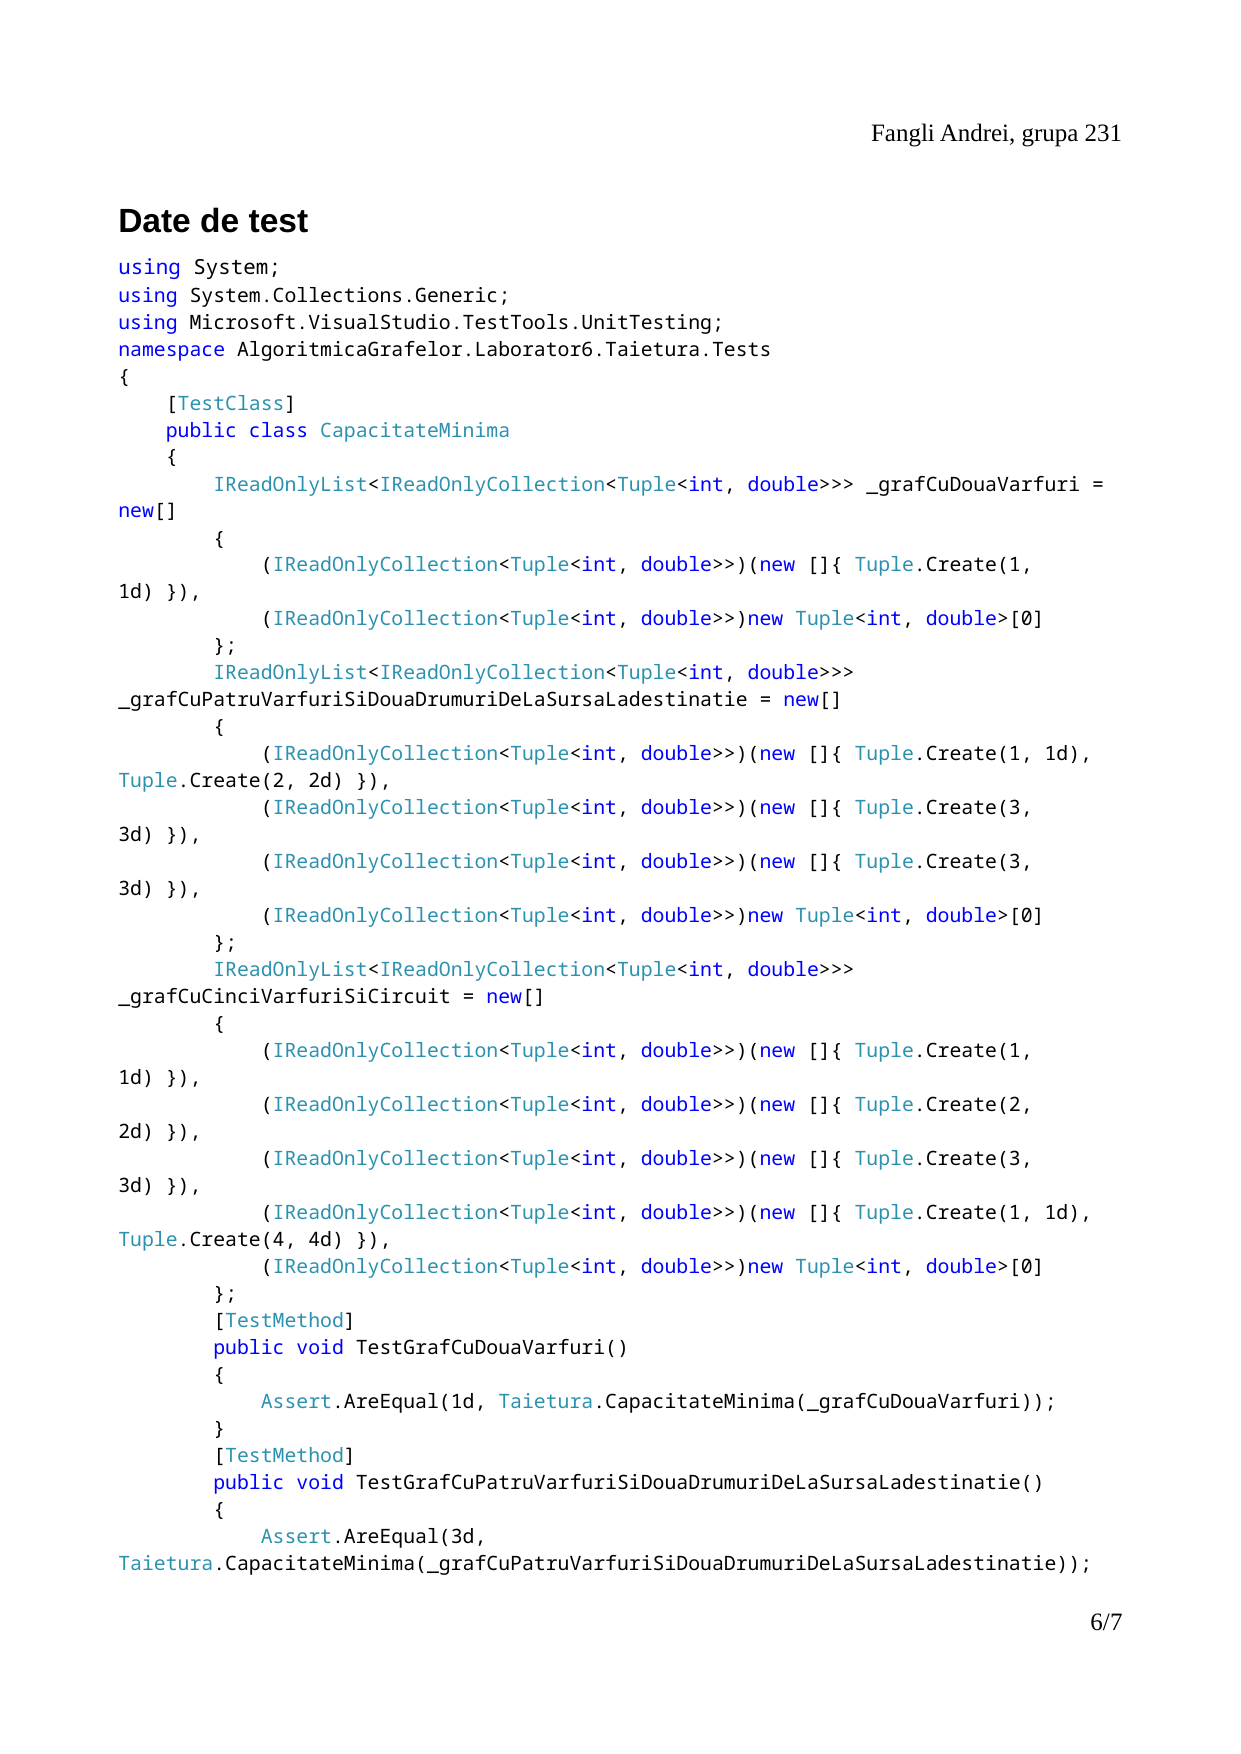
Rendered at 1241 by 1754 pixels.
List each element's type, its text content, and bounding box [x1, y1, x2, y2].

text Assert.AreEqual(3d, Taietura.CapacitateMinima(_grafCuPatruVarfuriSiDouaDrumuriDeLaSursaLadestinatie)); [118, 1522, 1122, 1576]
text (IReadOnlyCollection<Tuple<int, double>>)(new []{ Tuple.Create(3, 3d) }), [118, 847, 1122, 901]
text public class CapacitateMinima [118, 416, 1122, 443]
text (IReadOnlyCollection<Tuple<int, double>>)(new []{ Tuple.Create(3, 3d) }), [118, 793, 1122, 847]
text } [118, 1414, 1122, 1441]
subtitle Date de test [118, 201, 1122, 240]
text (IReadOnlyCollection<Tuple<int, double>>)(new []{ Tuple.Create(1, 1d) }), [118, 551, 1122, 605]
text namespace AlgoritmicaGrafelor.Laborator6.Taietura.Tests [118, 335, 1122, 362]
text (IReadOnlyCollection<Tuple<int, double>>)(new []{ Tuple.Create(3, 3d) }), [118, 1144, 1122, 1198]
text IReadOnlyList<IReadOnlyCollection<Tuple<int, double>>> _grafCuPatruVarfuriSiDouaDrumuriDeLaSursaLadestinatie = new[] [118, 659, 1122, 713]
text { [118, 1009, 1122, 1036]
text [TestMethod] [118, 1441, 1122, 1468]
text }; [118, 1279, 1122, 1306]
text { [118, 1360, 1122, 1387]
text { [118, 1495, 1122, 1522]
text Assert.AreEqual(1d, Taietura.CapacitateMinima(_grafCuDouaVarfuri)); [118, 1387, 1122, 1414]
text [TestClass] [118, 389, 1122, 416]
text { [118, 443, 1122, 470]
text (IReadOnlyCollection<Tuple<int, double>>)(new []{ Tuple.Create(2, 2d) }), [118, 1090, 1122, 1144]
text { [118, 524, 1122, 551]
text using Microsoft.VisualStudio.TestTools.UnitTesting; [118, 308, 1122, 335]
text IReadOnlyList<IReadOnlyCollection<Tuple<int, double>>> _grafCuCinciVarfuriSiCircuit = new[] [118, 955, 1122, 1009]
text (IReadOnlyCollection<Tuple<int, double>>)(new []{ Tuple.Create(1, 1d), Tuple.Create(2, 2d) }), [118, 739, 1122, 793]
text }; [118, 632, 1122, 659]
text (IReadOnlyCollection<Tuple<int, double>>)(new []{ Tuple.Create(1, 1d), Tuple.Create(4, 4d) }), [118, 1198, 1122, 1252]
text using System; [118, 252, 1122, 281]
text { [118, 713, 1122, 739]
text using System.Collections.Generic; [118, 281, 1122, 308]
text }; [118, 928, 1122, 955]
text IReadOnlyList<IReadOnlyCollection<Tuple<int, double>>> _grafCuDouaVarfuri = new[] [118, 470, 1122, 524]
text public void TestGrafCuDouaVarfuri() [118, 1333, 1122, 1360]
text (IReadOnlyCollection<Tuple<int, double>>)new Tuple<int, double>[0] [118, 901, 1122, 928]
text [TestMethod] [118, 1306, 1122, 1333]
text (IReadOnlyCollection<Tuple<int, double>>)new Tuple<int, double>[0] [118, 1252, 1122, 1279]
text (IReadOnlyCollection<Tuple<int, double>>)new Tuple<int, double>[0] [118, 605, 1122, 632]
text (IReadOnlyCollection<Tuple<int, double>>)(new []{ Tuple.Create(1, 1d) }), [118, 1036, 1122, 1090]
text public void TestGrafCuPatruVarfuriSiDouaDrumuriDeLaSursaLadestinatie() [118, 1468, 1122, 1495]
text { [118, 362, 1122, 389]
